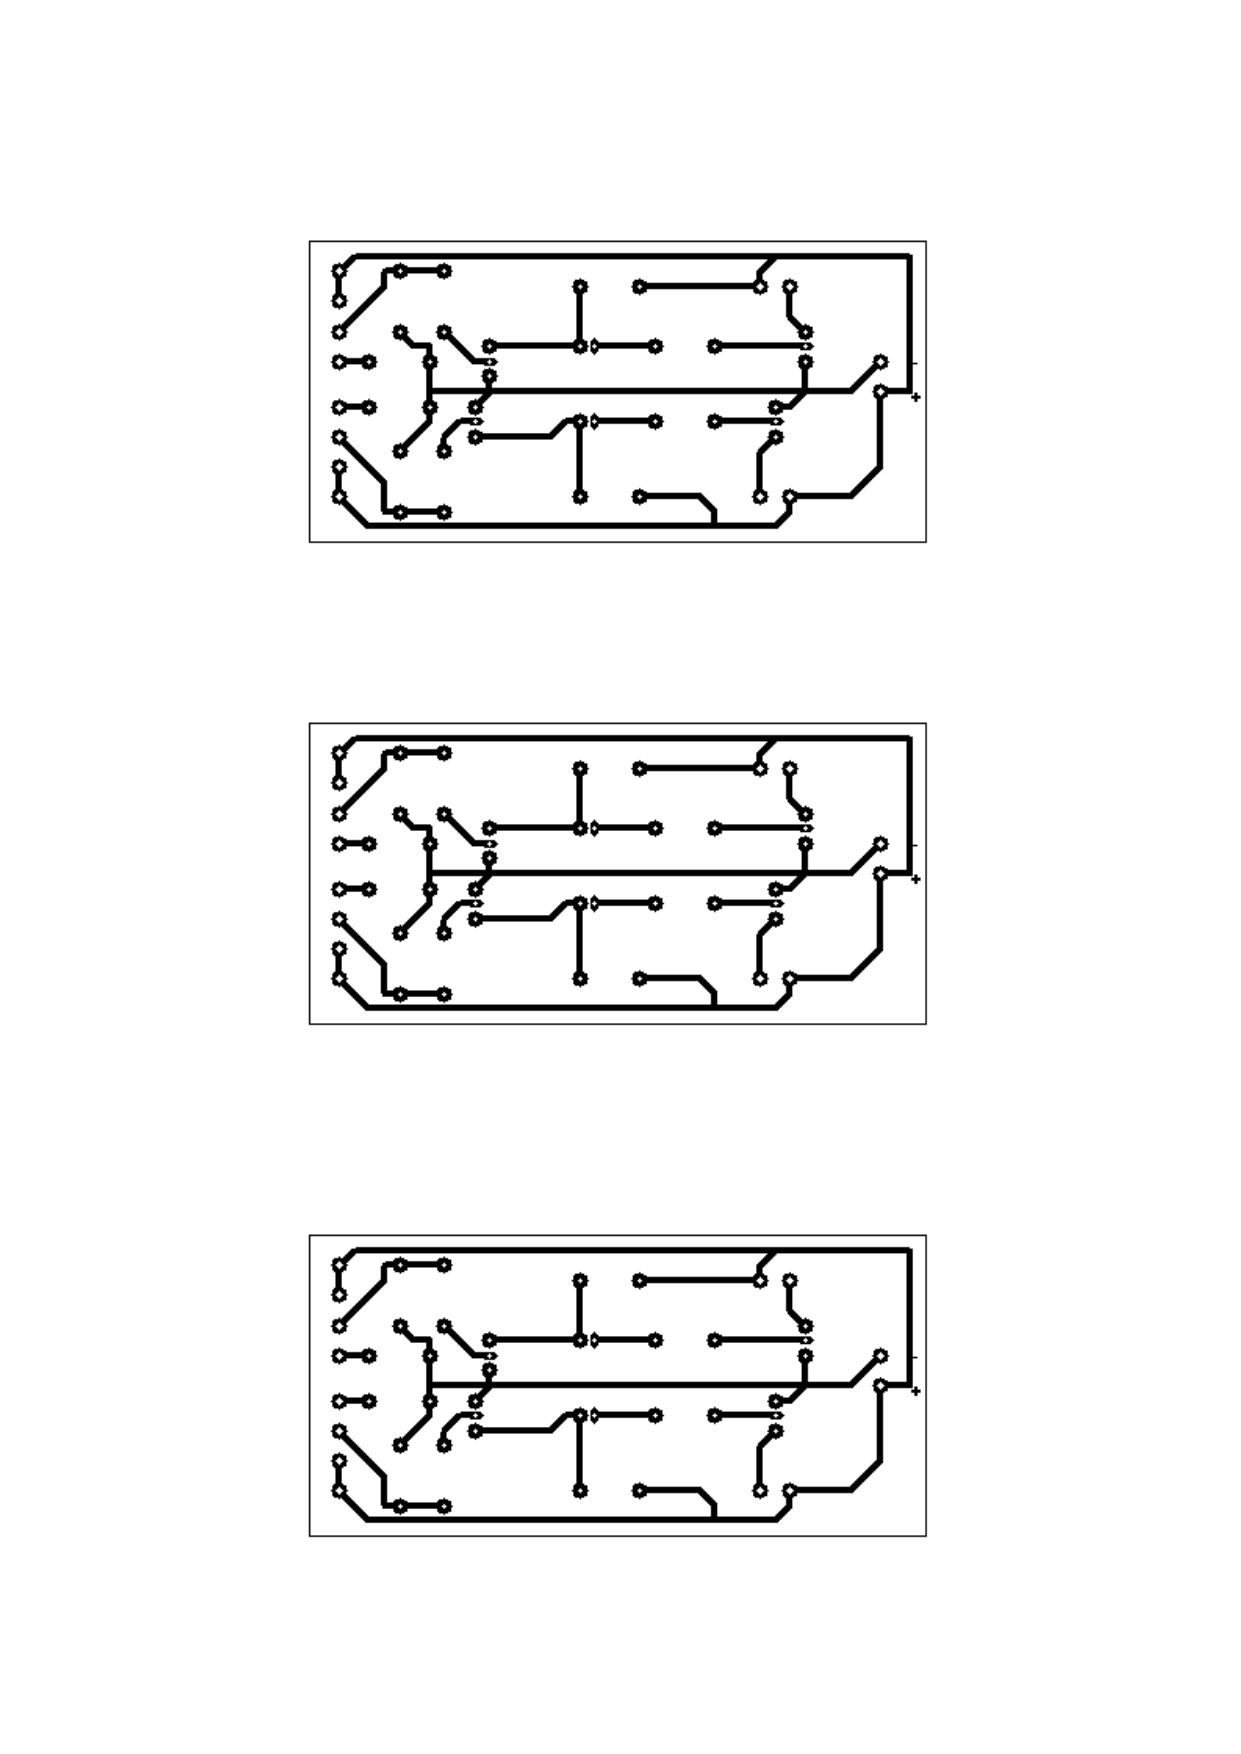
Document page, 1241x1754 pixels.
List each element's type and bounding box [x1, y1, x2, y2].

picture [281, 1227, 960, 1567]
picture [281, 716, 960, 1055]
picture [281, 233, 960, 573]
